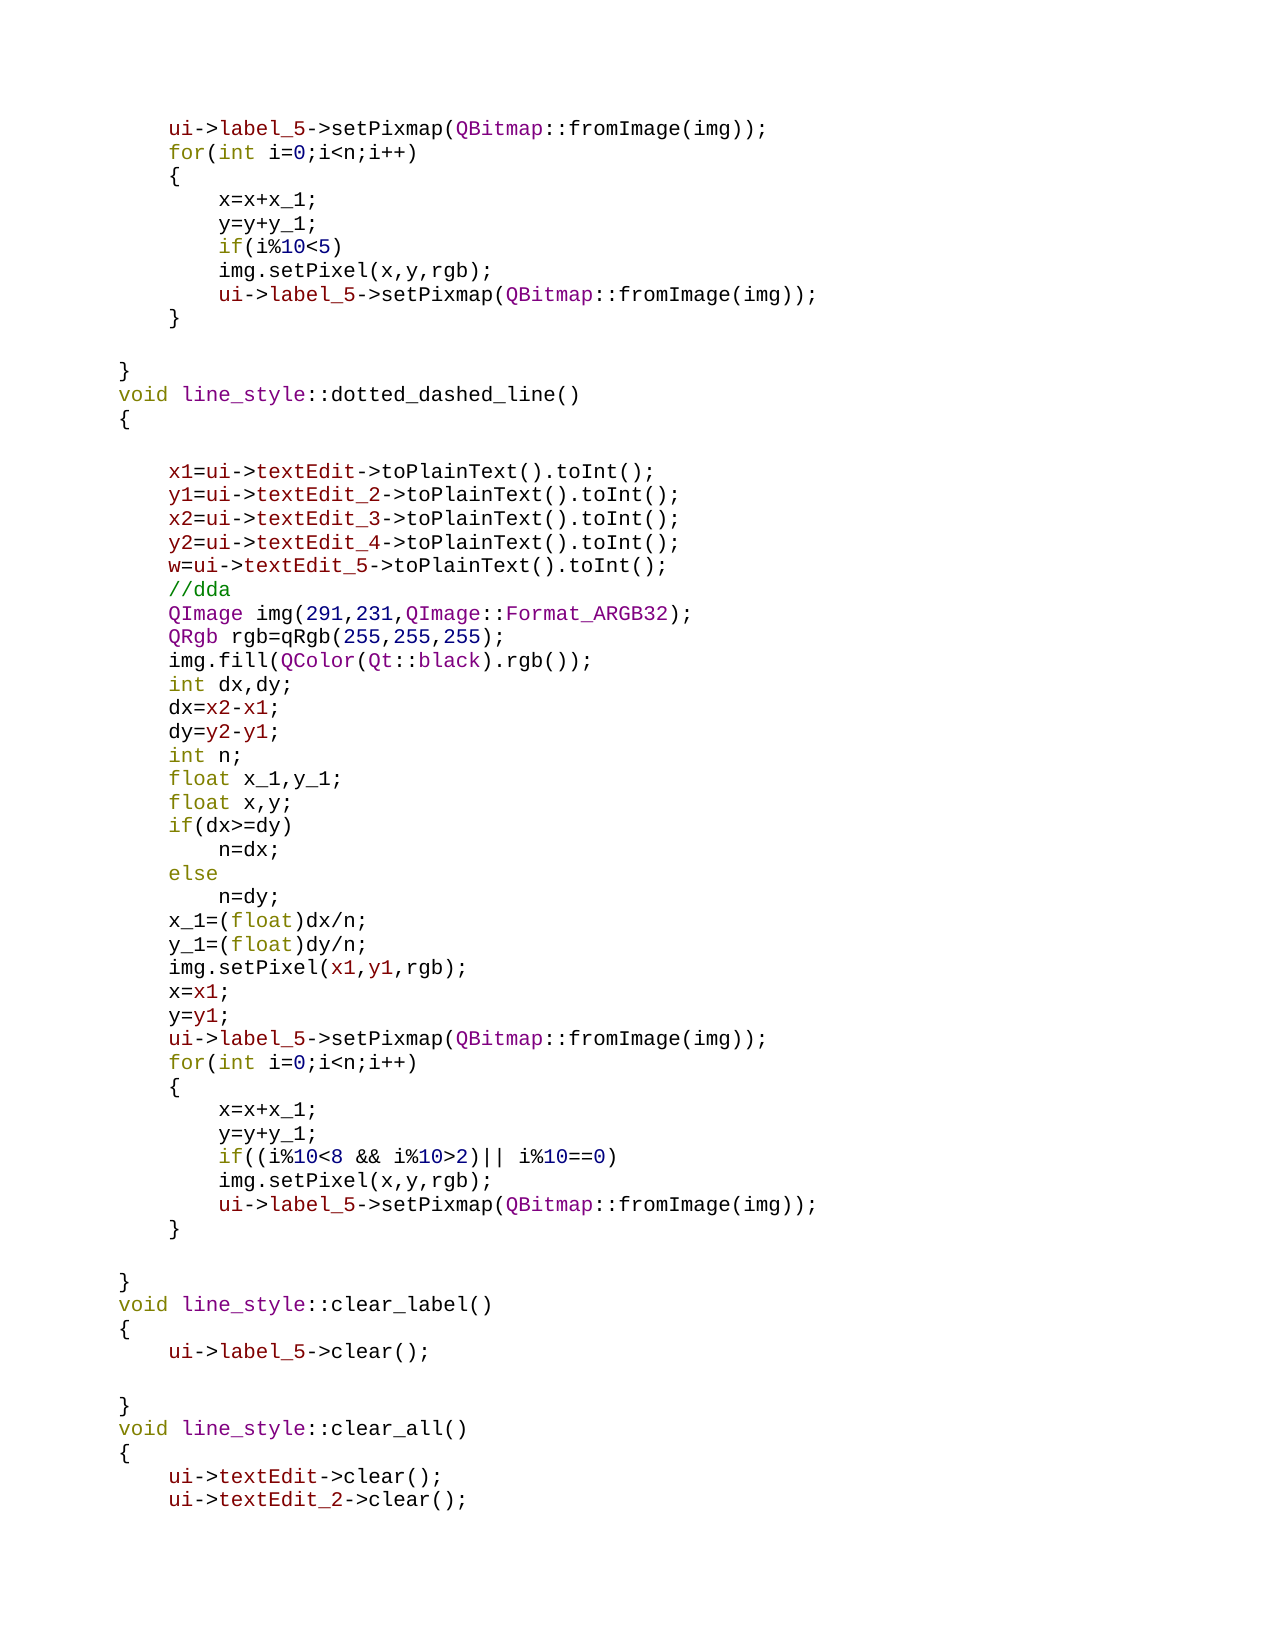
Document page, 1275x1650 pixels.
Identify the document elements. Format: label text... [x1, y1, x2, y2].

text } [118, 1217, 1157, 1241]
text img.setPixel(x,y,rgb); [118, 1170, 1157, 1194]
text void line_style::clear_label() [118, 1294, 1157, 1318]
text QRgb rgb=qRgb(255,255,255); [118, 626, 1157, 650]
text void line_style::clear_all() [118, 1418, 1157, 1442]
text ui->label_5->setPixmap(QBitmap::fromImage(img)); [118, 1194, 1157, 1217]
text y_1=(float)dy/n; [118, 934, 1157, 957]
text y1=ui->textEdit_2->toPlainText().toInt(); [118, 484, 1157, 508]
text y=y+y_1; [118, 1123, 1157, 1147]
text dy=y2-y1; [118, 721, 1157, 744]
text img.setPixel(x1,y1,rgb); [118, 957, 1157, 981]
text ui->label_5->setPixmap(QBitmap::fromImage(img)); [118, 284, 1157, 307]
text if(dx>=dy) [118, 816, 1157, 839]
text } [118, 1271, 1157, 1294]
text x_1=(float)dx/n; [118, 910, 1157, 934]
text QImage img(291,231,QImage::Format_ARGB32); [118, 603, 1157, 626]
text img.setPixel(x,y,rgb); [118, 260, 1157, 284]
text int n; [118, 744, 1157, 768]
text x=x+x_1; [118, 189, 1157, 213]
text x=x+x_1; [118, 1099, 1157, 1123]
text else [118, 863, 1157, 886]
text int dx,dy; [118, 674, 1157, 697]
text ui->label_5->clear(); [118, 1342, 1157, 1365]
text x=x1; [118, 981, 1157, 1005]
text } [118, 1395, 1157, 1418]
text ui->textEdit_2->clear(); [118, 1489, 1157, 1513]
text ui->label_5->setPixmap(QBitmap::fromImage(img)); [118, 1028, 1157, 1052]
text y=y1; [118, 1005, 1157, 1028]
text float x_1,y_1; [118, 768, 1157, 792]
text { [118, 408, 1157, 431]
text if(i%10<5) [118, 236, 1157, 260]
text dx=x2-x1; [118, 697, 1157, 721]
text if((i%10<8 && i%10>2)|| i%10==0) [118, 1147, 1157, 1170]
text n=dx; [118, 839, 1157, 863]
text } [118, 307, 1157, 331]
text y=y+y_1; [118, 213, 1157, 236]
text x1=ui->textEdit->toPlainText().toInt(); [118, 461, 1157, 484]
text { [118, 1318, 1157, 1342]
text { [118, 1076, 1157, 1099]
text void line_style::dotted_dashed_line() [118, 384, 1157, 408]
text { [118, 1442, 1157, 1466]
text float x,y; [118, 792, 1157, 816]
text } [118, 360, 1157, 384]
text for(int i=0;i<n;i++) [118, 142, 1157, 165]
text img.fill(QColor(Qt::black).rgb()); [118, 650, 1157, 674]
text x2=ui->textEdit_3->toPlainText().toInt(); [118, 508, 1157, 532]
text w=ui->textEdit_5->toPlainText().toInt(); [118, 555, 1157, 579]
text n=dy; [118, 886, 1157, 910]
text { [118, 165, 1157, 189]
text ui->textEdit->clear(); [118, 1466, 1157, 1489]
text //dda [118, 579, 1157, 603]
text ui->label_5->setPixmap(QBitmap::fromImage(img)); [118, 118, 1157, 142]
text for(int i=0;i<n;i++) [118, 1052, 1157, 1076]
text y2=ui->textEdit_4->toPlainText().toInt(); [118, 532, 1157, 555]
